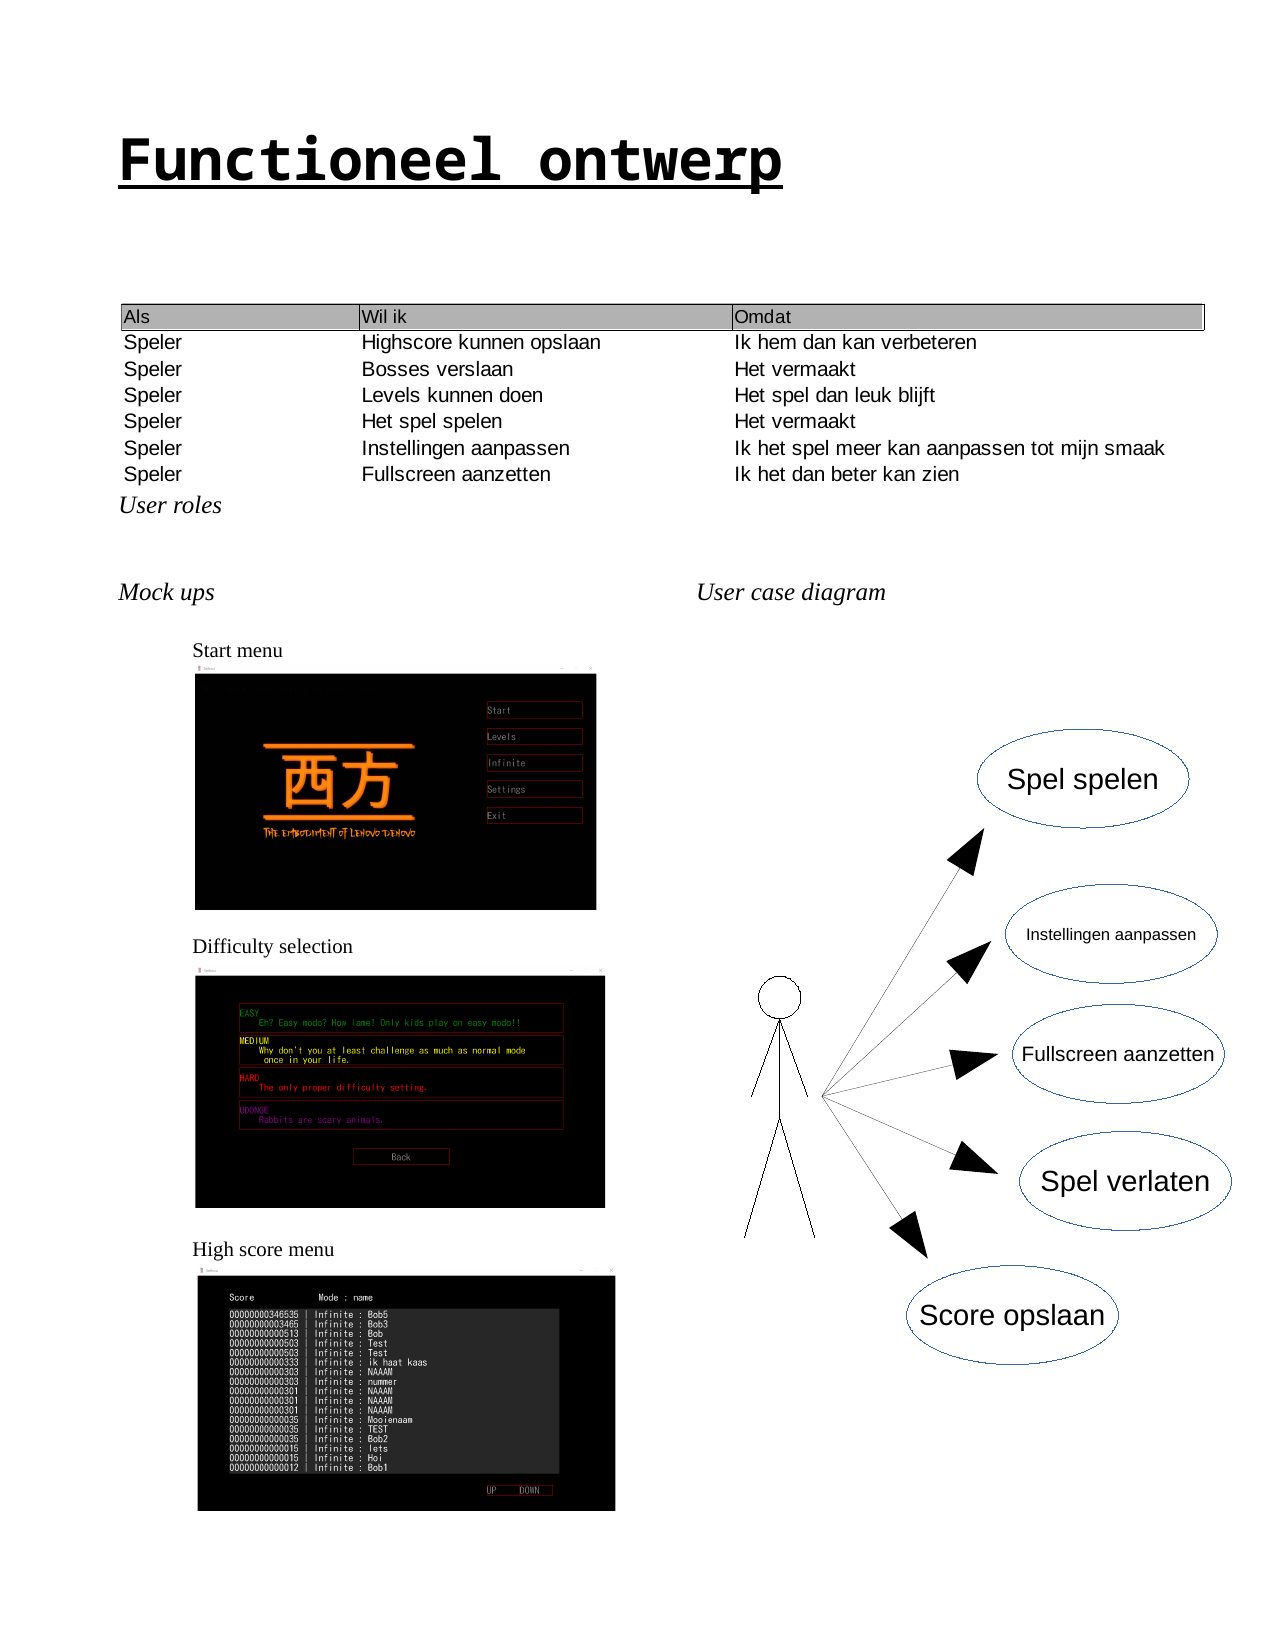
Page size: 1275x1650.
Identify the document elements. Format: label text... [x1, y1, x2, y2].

text Functioneel ontwerp [118, 118, 1157, 198]
text Start menu [118, 634, 1157, 663]
text User roles [118, 284, 1157, 519]
text [907, 934, 1017, 958]
picture [195, 664, 597, 910]
text High score menu [118, 1237, 1157, 1261]
picture [195, 966, 606, 1208]
picture [197, 1266, 616, 1511]
text Mock ups User case diagram [118, 577, 1157, 605]
text Difficulty selection [118, 934, 919, 958]
